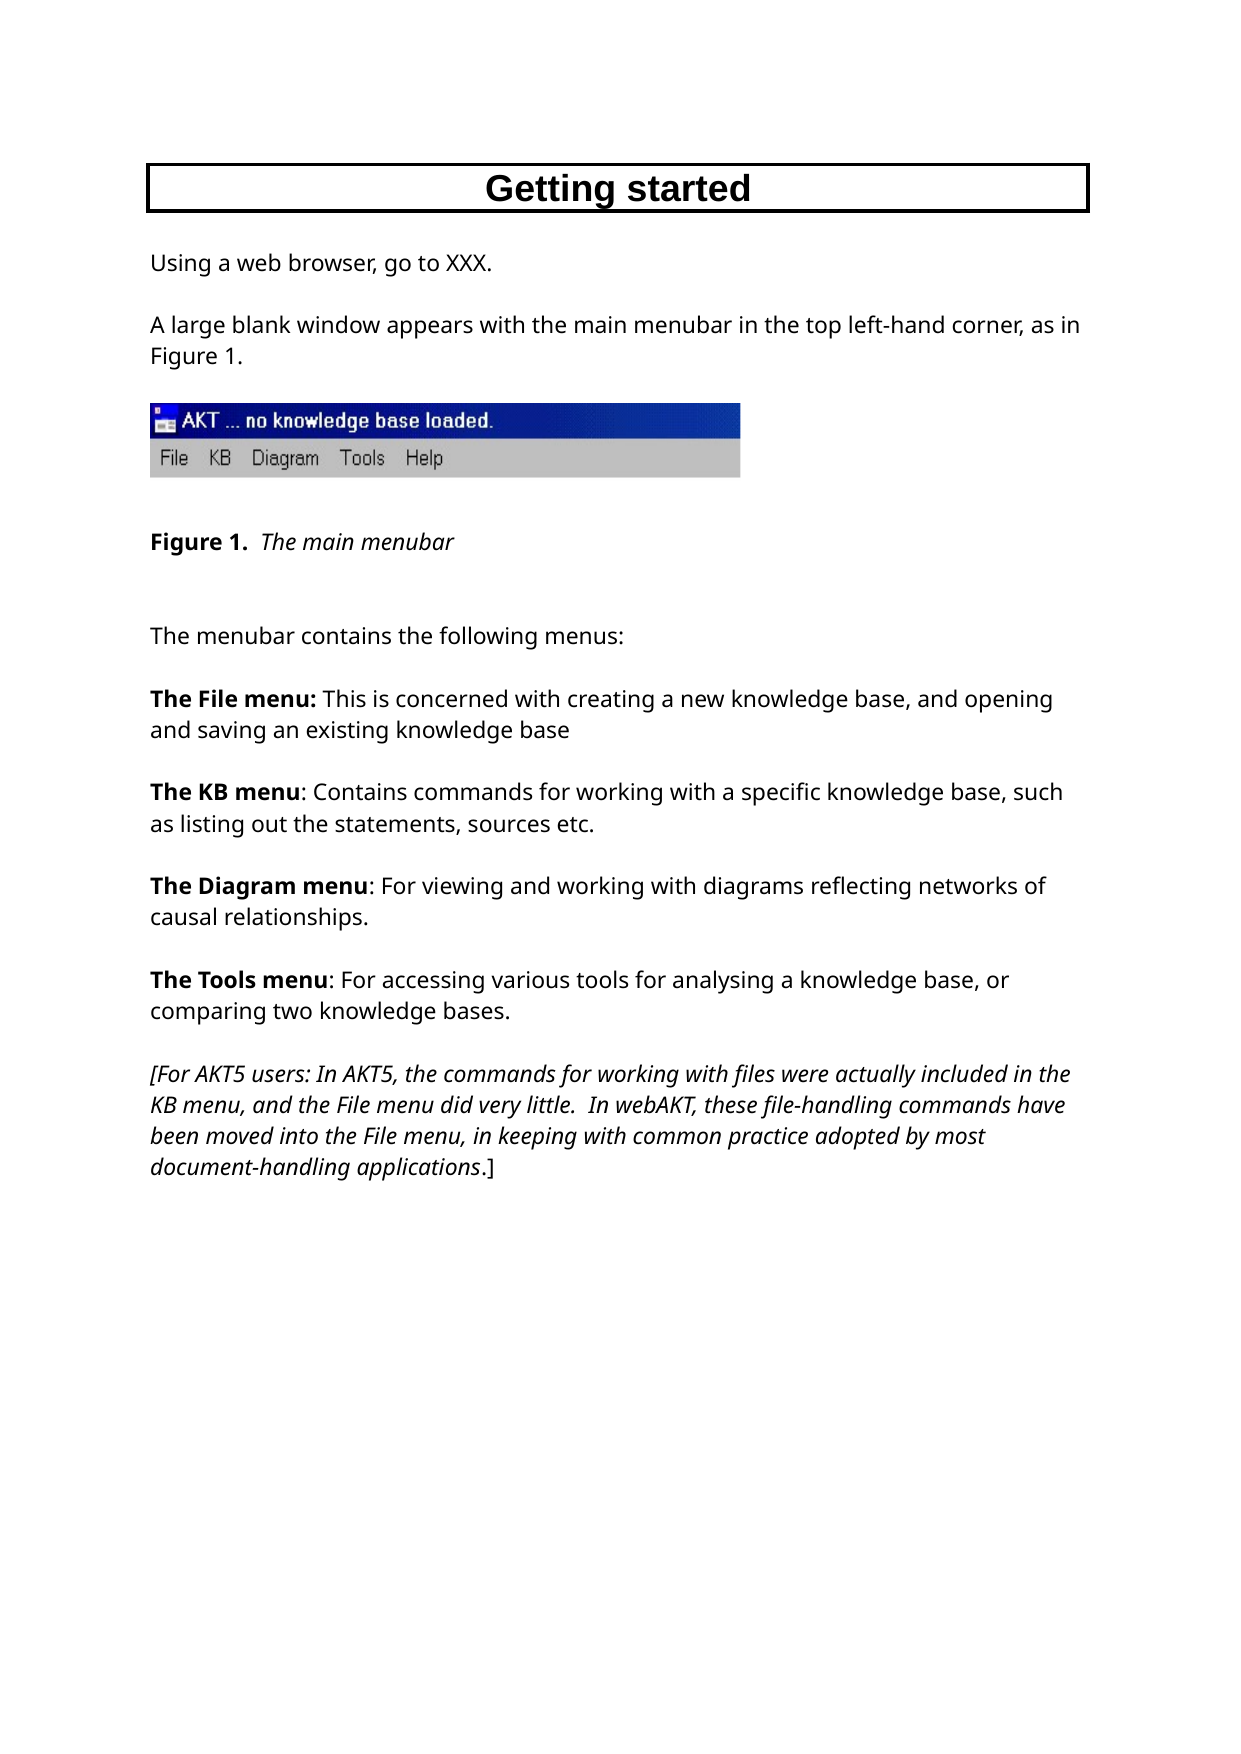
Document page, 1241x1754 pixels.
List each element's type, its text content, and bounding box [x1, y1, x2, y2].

text The KB menu: Contains commands for working with a specific knowledge base, such as listing out the statements, sources etc. [150, 776, 1090, 839]
subtitle Getting started [150, 166, 1086, 209]
text The menubar contains the following menus: [150, 620, 1090, 651]
text The Diagram menu: For viewing and working with diagrams reflecting networks of causal relationships. [150, 870, 1090, 932]
text [For AKT5 users: In AKT5, the commands for working with files were actually included in the KB menu, and the File menu did very little. In webAKT, these file-handling commands have been moved into the File menu, in keeping with common practice adopted by most document-handling applications.] [150, 1057, 1090, 1182]
text Figure 1. The main menubar [150, 526, 1090, 557]
text The Tools menu: For accessing various tools for analysing a knowledge base, or comparing two knowledge bases. [150, 964, 1090, 1026]
text A large blank window appears with the main menubar in the top left-hand corner, as in Figure 1. [150, 309, 1090, 372]
text The File menu: This is concerned with creating a new knowledge base, and opening and saving an existing knowledge base [150, 682, 1090, 745]
text Using a web browser, go to XXX. [150, 247, 1090, 278]
picture [150, 403, 741, 495]
